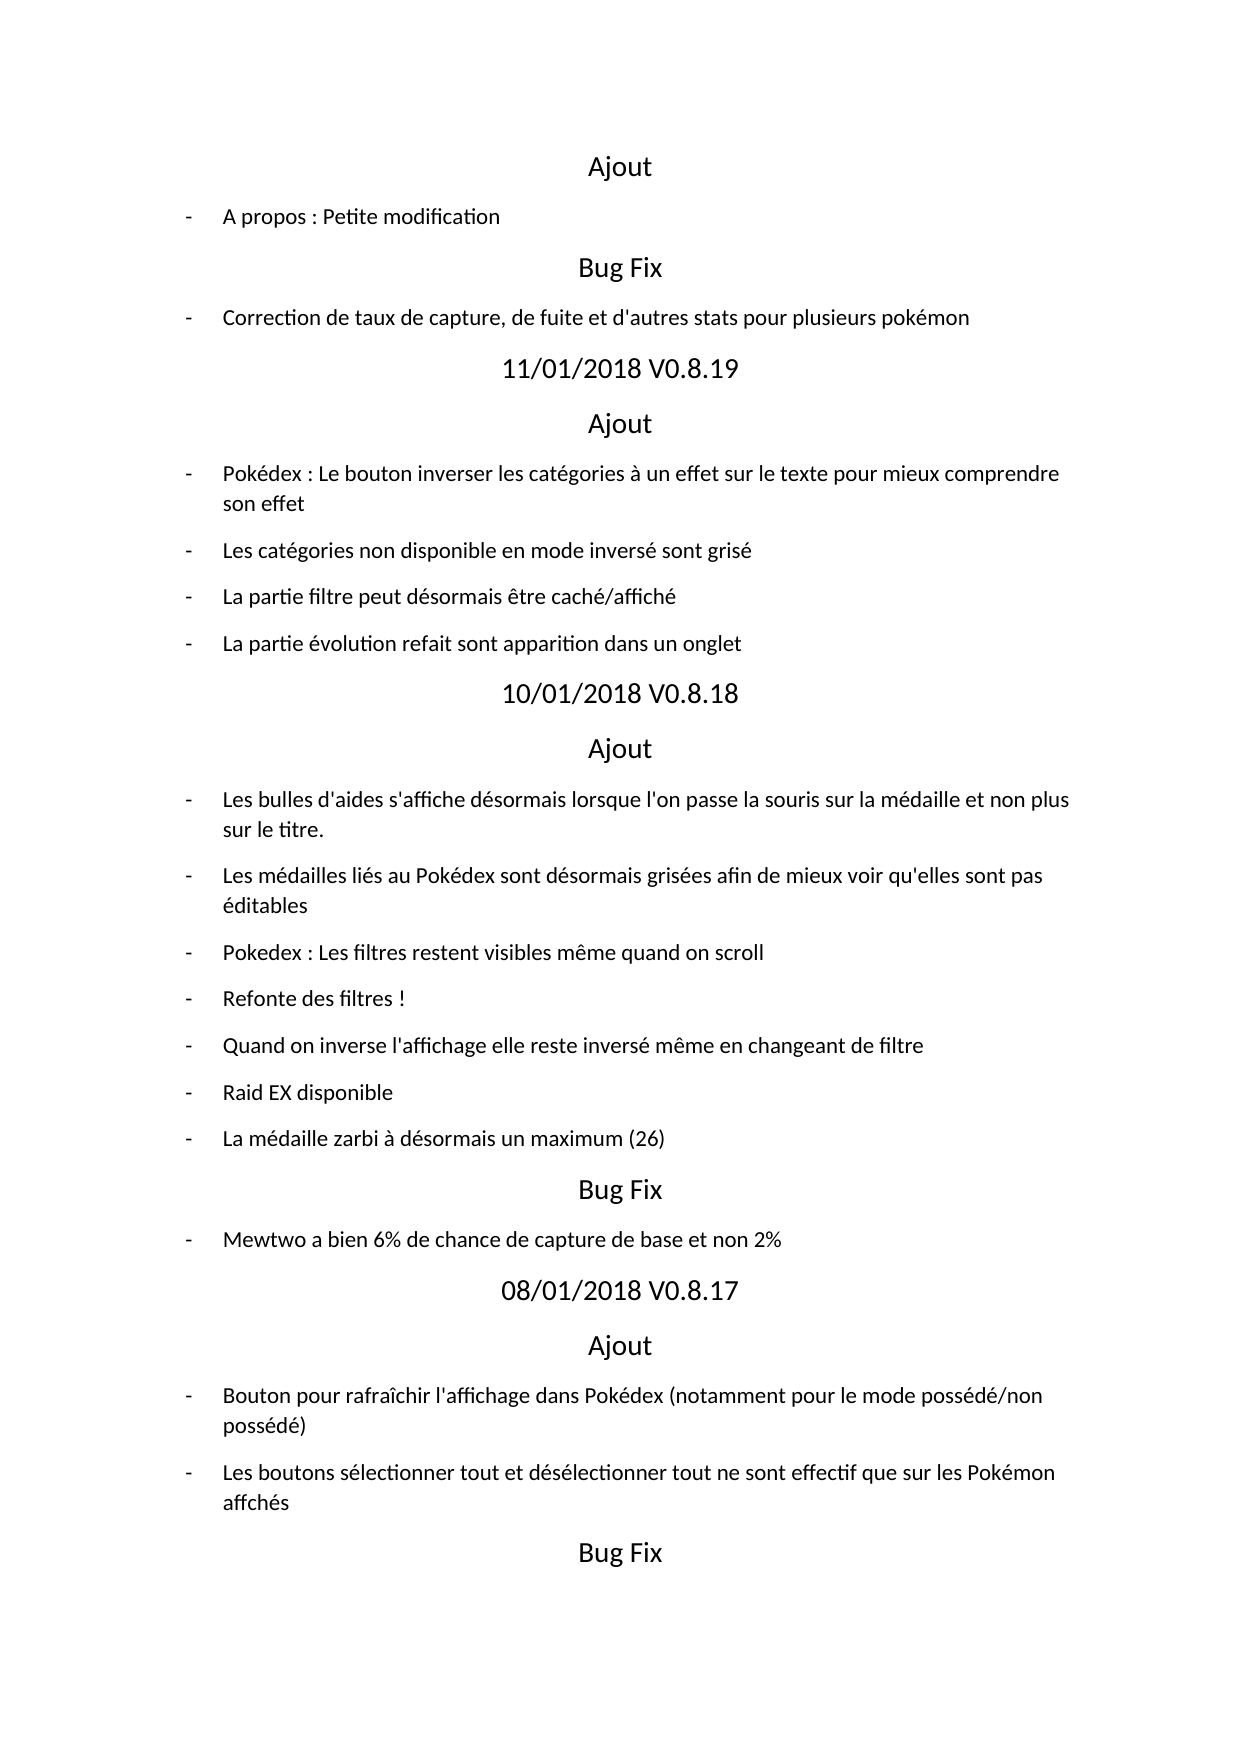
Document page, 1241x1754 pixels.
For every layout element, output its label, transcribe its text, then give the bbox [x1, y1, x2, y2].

list Les boutons sélectionner tout et désélectionner tout ne sont effectif que sur les Pokémon affchés [185, 1458, 1093, 1516]
list Bug Fix [148, 1534, 1093, 1570]
list Refonte des filtres ! [185, 984, 1093, 1012]
list Pokédex : Le bouton inverser les catégories à un effet sur le texte pour mieux comprendre son effet [185, 459, 1093, 517]
list Raid EX disponible [185, 1078, 1093, 1106]
text 10/01/2018 V0.8.18 [148, 676, 1093, 711]
text Ajout [148, 730, 1093, 766]
text 11/01/2018 V0.8.19 [148, 350, 1093, 386]
list Pokedex : Les filtres restent visibles même quand on scroll [185, 938, 1093, 966]
text Ajout [148, 1327, 1093, 1362]
list Les bulles d'aides s'affiche désormais lorsque l'on passe la souris sur la médaille et non plus sur le titre. [185, 785, 1093, 843]
text Ajout [148, 405, 1093, 440]
list Les catégories non disponible en mode inversé sont grisé [185, 536, 1093, 564]
list Correction de taux de capture, de fuite et d'autres stats pour plusieurs pokémon [185, 303, 1093, 332]
list A propos : Petite modification [185, 202, 1093, 230]
list Bug Fix [148, 1171, 1093, 1206]
list Mewtwo a bien 6% de chance de capture de base et non 2% [185, 1225, 1093, 1253]
list Bug Fix [148, 249, 1093, 284]
list Quand on inverse l'affichage elle reste inversé même en changeant de filtre [185, 1031, 1093, 1059]
list Bouton pour rafraîchir l'affichage dans Pokédex (notamment pour le mode possédé/non possédé) [185, 1381, 1093, 1439]
list Les médailles liés au Pokédex sont désormais grisées afin de mieux voir qu'elles sont pas éditables [185, 861, 1093, 919]
text Ajout [148, 148, 1093, 183]
list La partie filtre peut désormais être caché/affiché [185, 582, 1093, 611]
text 08/01/2018 V0.8.17 [148, 1272, 1093, 1308]
list La médaille zarbi à désormais un maximum (26) [185, 1124, 1093, 1152]
list La partie évolution refait sont apparition dans un onglet [185, 629, 1093, 657]
